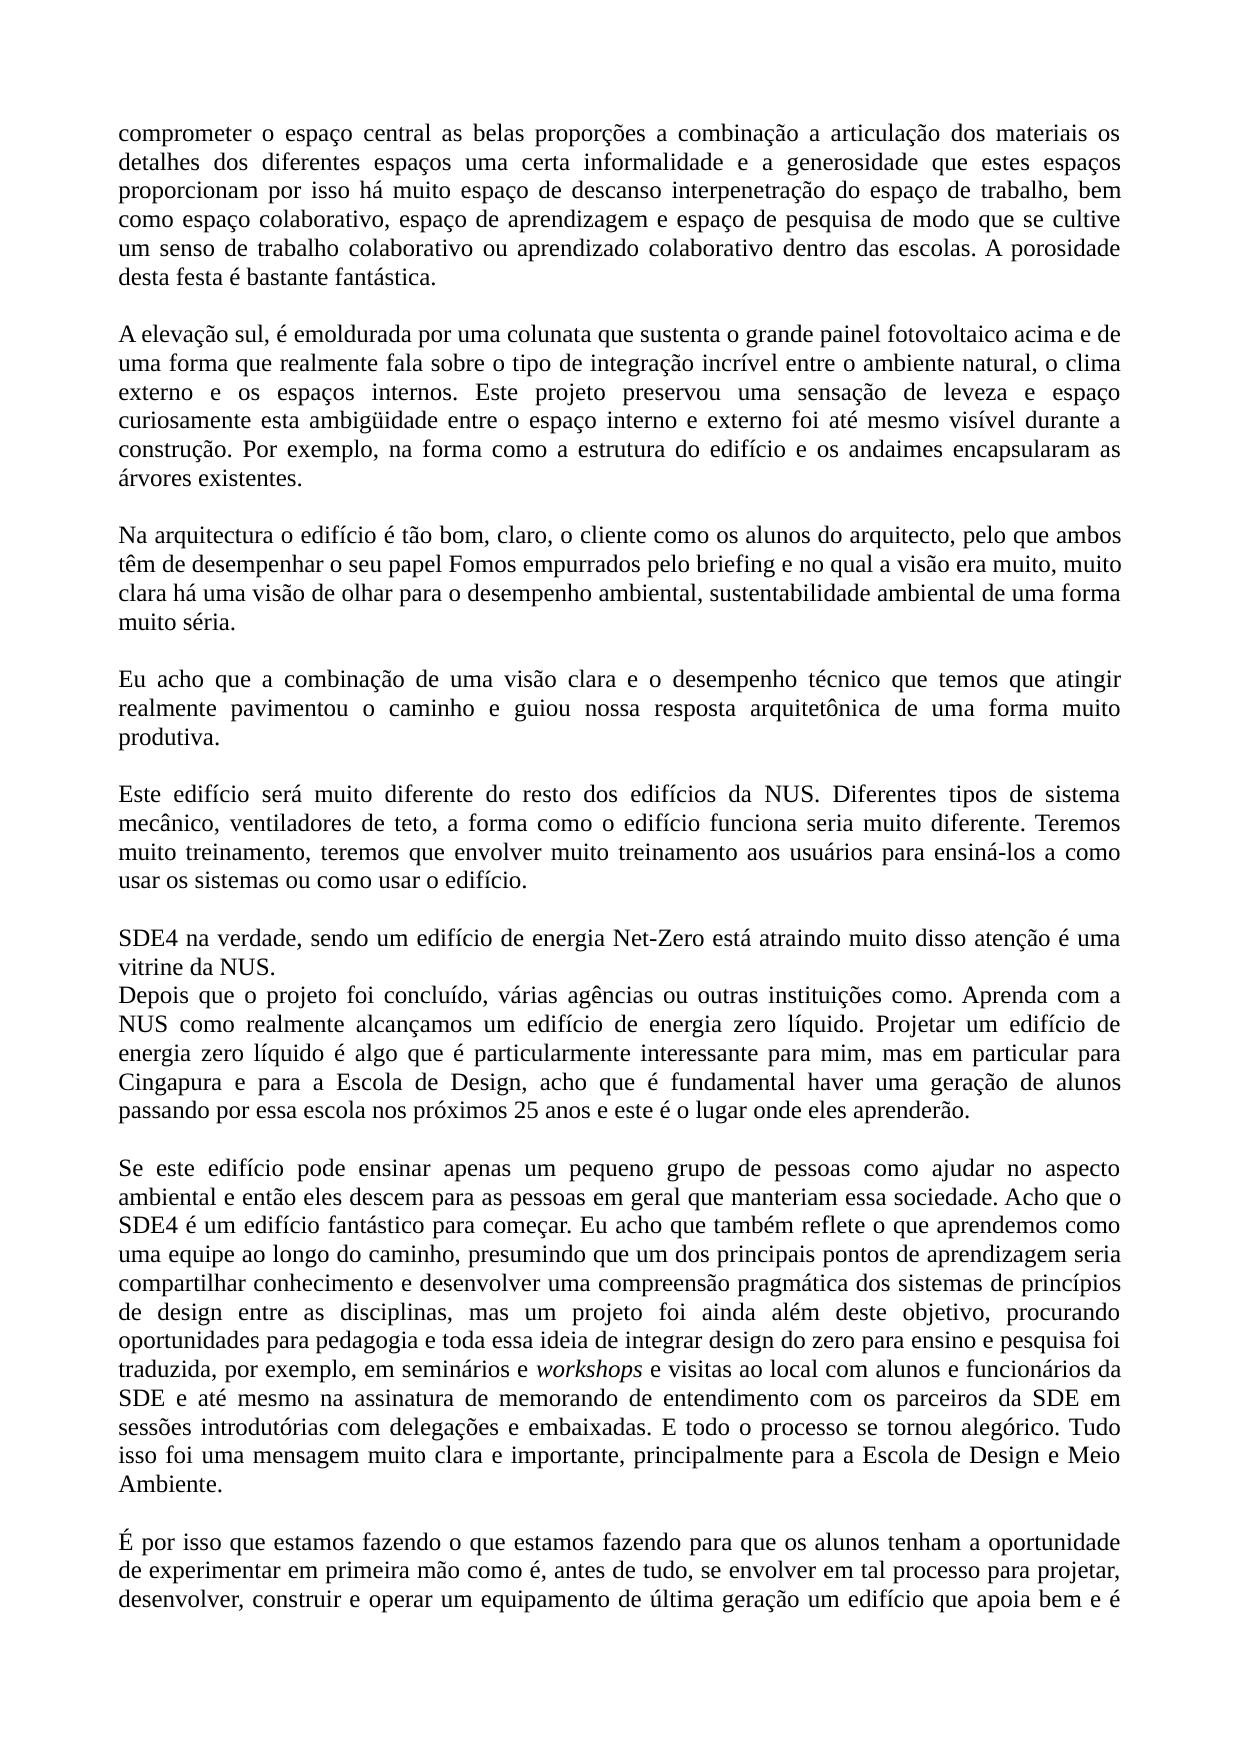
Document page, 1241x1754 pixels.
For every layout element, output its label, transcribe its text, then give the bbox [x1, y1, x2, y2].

text SDE4 na verdade, sendo um edifício de energia Net-Zero está atraindo muito disso atenção é uma vitrine da NUS. [118, 923, 1122, 981]
text É por isso que estamos fazendo o que estamos fazendo para que os alunos tenham a oportunidade de experimentar em primeira mão como é, antes de tudo, se envolver em tal processo para projetar, desenvolver, construir e operar um equipamento de última geração um edifício que apoia bem e é [118, 1527, 1122, 1613]
text Este edifício será muito diferente do resto dos edifícios da NUS. Diferentes tipos de sistema mecânico, ventiladores de teto, a forma como o edifício funciona seria muito diferente. Teremos muito treinamento, teremos que envolver muito treinamento aos usuários para ensiná-los a como usar os sistemas ou como usar o edifício. [118, 779, 1122, 894]
text Na arquitectura o edifício é tão bom, claro, o cliente como os alunos do arquitecto, pelo que ambos têm de desempenhar o seu papel Fomos empurrados pelo briefing e no qual a visão era muito, muito clara há uma visão de olhar para o desempenho ambiental, sustentabilidade ambiental de uma forma muito séria. [118, 521, 1122, 636]
text Eu acho que a combinação de uma visão clara e o desempenho técnico que temos que atingir realmente pavimentou o caminho e guiou nossa resposta arquitetônica de uma forma muito produtiva. [118, 664, 1122, 751]
text A elevação sul, é emoldurada por uma colunata que sustenta o grande painel fotovoltaico acima e de uma forma que realmente fala sobre o tipo de integração incrível entre o ambiente natural, o clima externo e os espaços internos. Este projeto preservou uma sensação de leveza e espaço curiosamente esta ambigüidade entre o espaço interno e externo foi até mesmo visível durante a construção. Por exemplo, na forma como a estrutura do edifício e os andaimes encapsularam as árvores existentes. [118, 319, 1122, 492]
text comprometer o espaço central as belas proporções a combinação a articulação dos materiais os detalhes dos diferentes espaços uma certa informalidade e a generosidade que estes espaços proporcionam por isso há muito espaço de descanso interpenetração do espaço de trabalho, bem como espaço colaborativo, espaço de aprendizagem e espaço de pesquisa de modo que se cultive um senso de trabalho colaborativo ou aprendizado colaborativo dentro das escolas. A porosidade desta festa é bastante fantástica. [118, 118, 1122, 291]
text Se este edifício pode ensinar apenas um pequeno grupo de pessoas como ajudar no aspecto ambiental e então eles descem para as pessoas em geral que manteriam essa sociedade. Acho que o SDE4 é um edifício fantástico para começar. Eu acho que também reflete o que aprendemos como uma equipe ao longo do caminho, presumindo que um dos principais pontos de aprendizagem seria compartilhar conhecimento e desenvolver uma compreensão pragmática dos sistemas de princípios de design entre as disciplinas, mas um projeto foi ainda além deste objetivo, procurando oportunidades para pedagogia e toda essa ideia de integrar design do zero para ensino e pesquisa foi traduzida, por exemplo, em seminários e workshops e visitas ao local com alunos e funcionários da SDE e até mesmo na assinatura de memorando de entendimento com os parceiros da SDE em sessões introdutórias com delegações e embaixadas. E todo o processo se tornou alegórico. Tudo isso foi uma mensagem muito clara e importante, principalmente para a Escola de Design e Meio Ambiente. [118, 1153, 1122, 1498]
text Depois que o projeto foi concluído, várias agências ou outras instituições como. Aprenda com a NUS como realmente alcançamos um edifício de energia zero líquido. Projetar um edifício de energia zero líquido é algo que é particularmente interessante para mim, mas em particular para Cingapura e para a Escola de Design, acho que é fundamental haver uma geração de alunos passando por essa escola nos próximos 25 anos e este é o lugar onde eles aprenderão. [118, 981, 1122, 1124]
